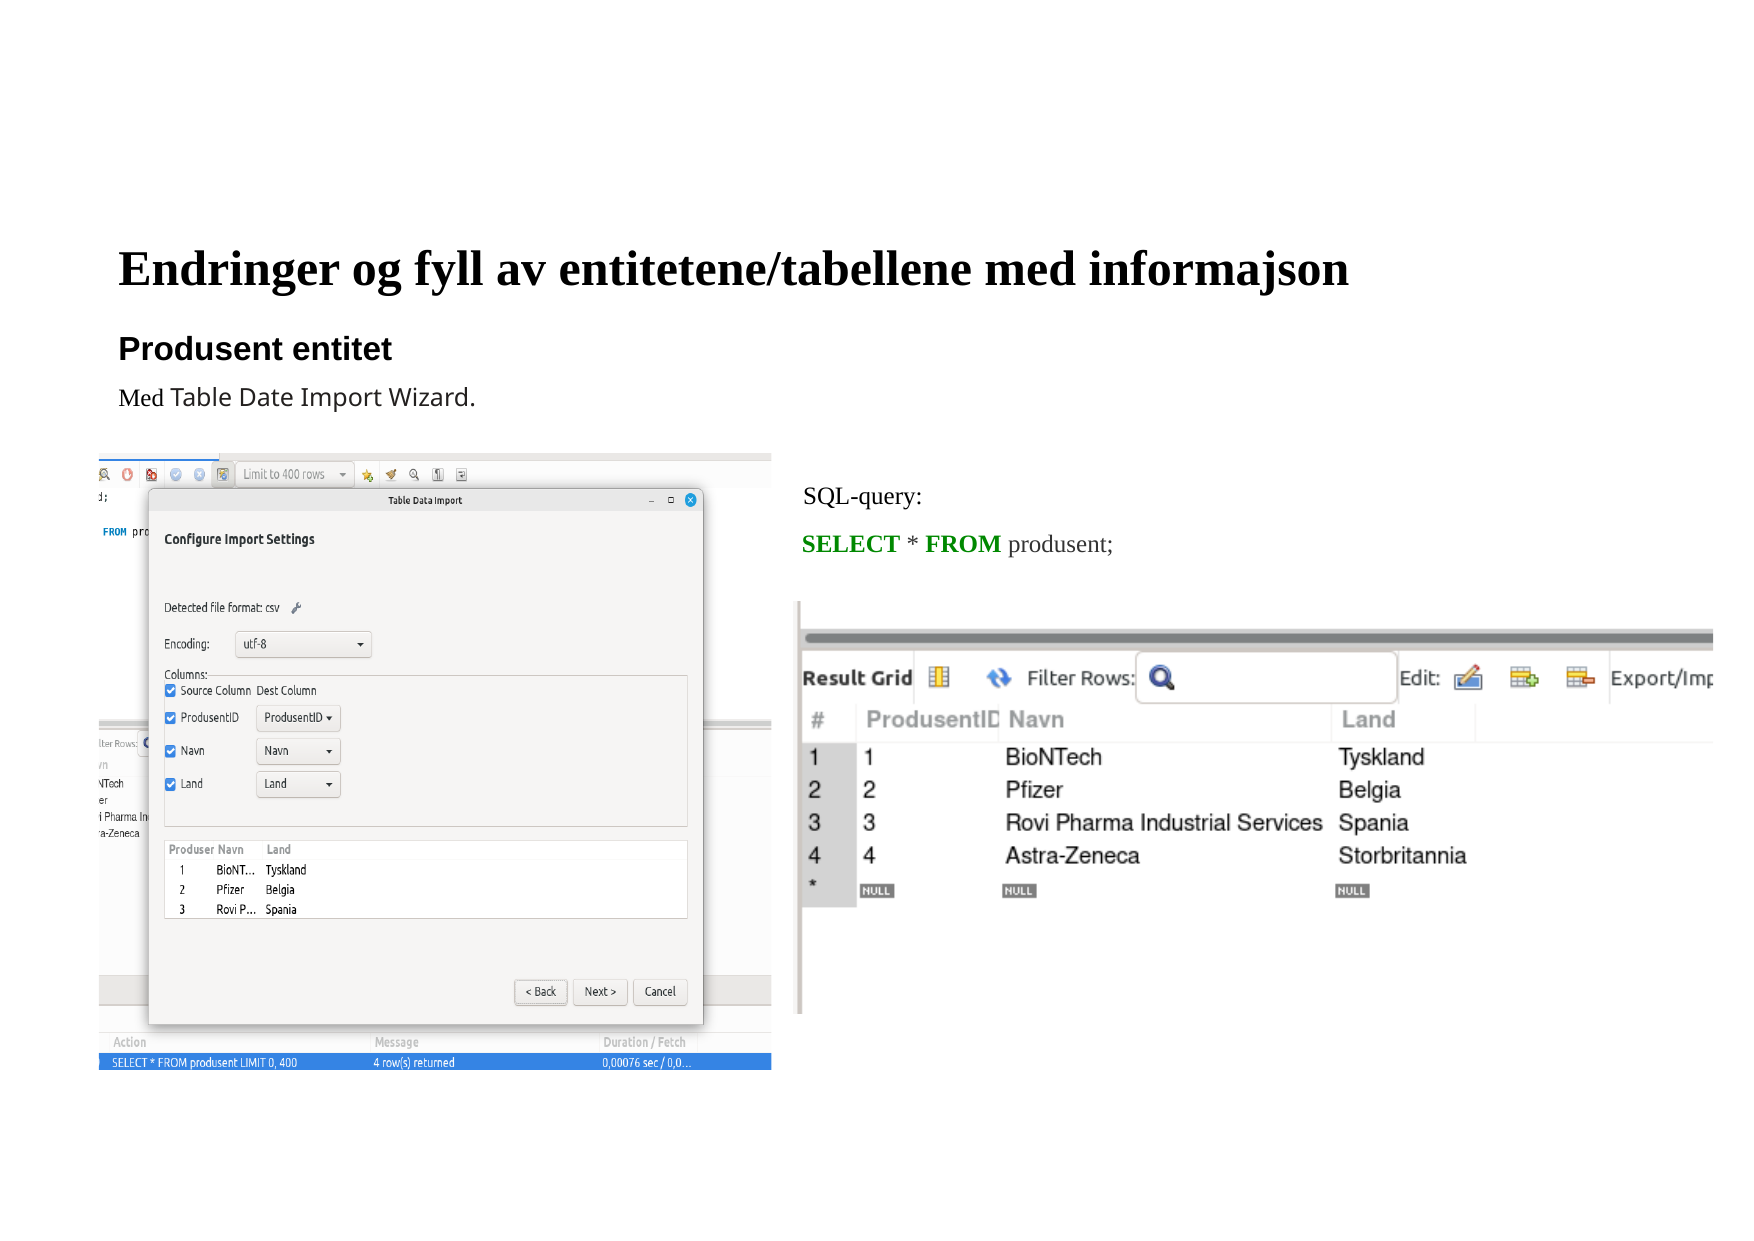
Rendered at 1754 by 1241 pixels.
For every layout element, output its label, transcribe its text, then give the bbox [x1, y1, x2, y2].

subtitle Endringer og fyll av entitetene/tabellene med informajson [118, 238, 1636, 296]
text SQL-query: [772, 481, 1636, 510]
text Med Table Date Import Wizard. [118, 380, 1636, 414]
subtitle Produsent entitet [118, 329, 1636, 368]
picture [793, 601, 1714, 1014]
picture [98, 453, 772, 1070]
text SELECT * FROM produsent; [772, 529, 1636, 558]
